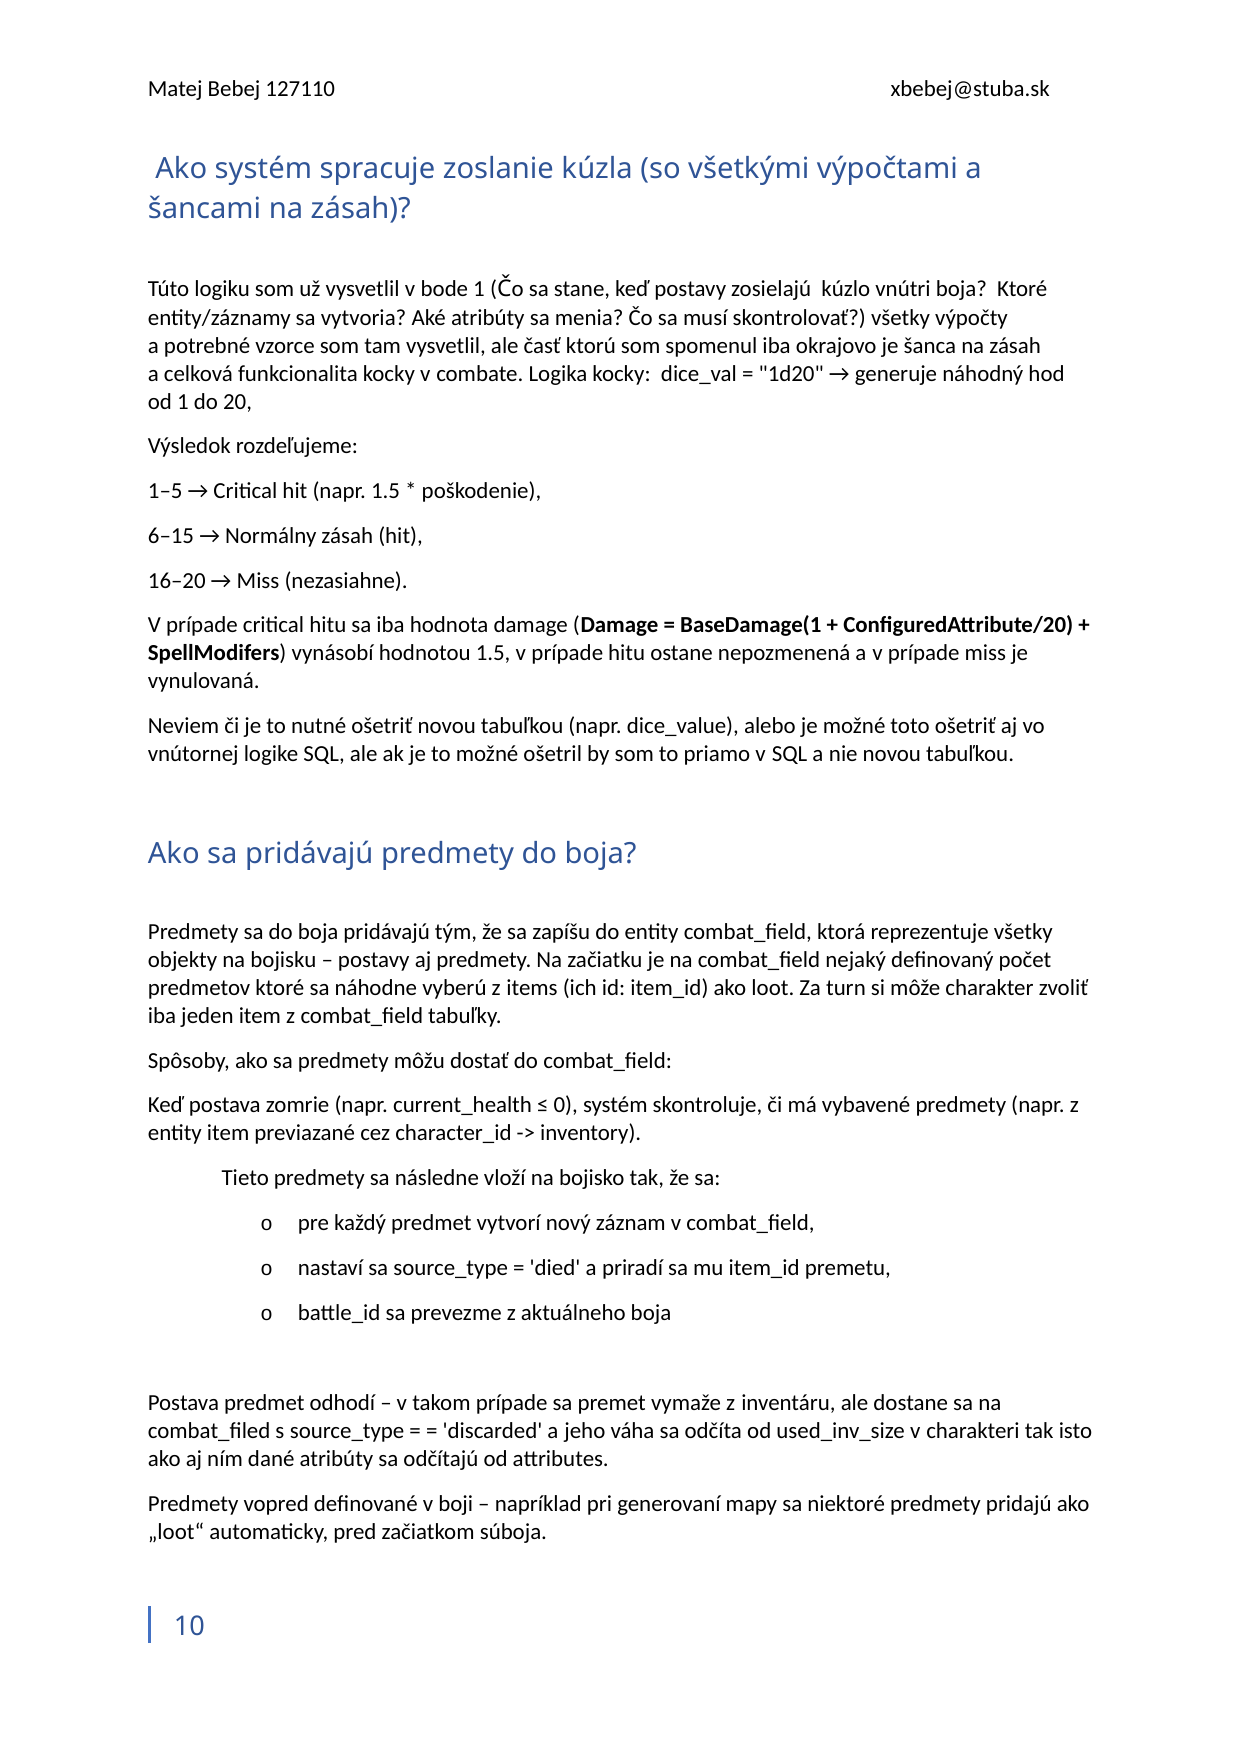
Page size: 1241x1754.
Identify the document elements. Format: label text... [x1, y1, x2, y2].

text Výsledok rozdeľujeme: [148, 432, 1093, 460]
list pre každý predmet vytvorí nový záznam v combat_field, [260, 1208, 1093, 1236]
text Tieto predmety sa následne vloží na bojisko tak, že sa: [148, 1163, 1093, 1191]
text Predmety vopred definované v boji – napríklad pri generovaní mapy sa niektoré predmety pridajú ako „loot“ automaticky, pred začiatkom súboja. [148, 1489, 1093, 1545]
text 16–20 → Miss (nezasiahne). [148, 566, 1093, 594]
subtitle Ako sa pridávajú predmety do boja? [148, 833, 1093, 872]
text Neviem či je to nutné ošetriť novou tabuľkou (napr. dice_value), alebo je možné toto ošetriť aj vo vnútornej logike SQL, ale ak je to možné ošetril by som to priamo v SQL a nie novou tabuľkou. [148, 711, 1093, 767]
text Predmety sa do boja pridávajú tým, že sa zapíšu do entity combat_field, ktorá reprezentuje všetky objekty na bojisku – postavy aj predmety. Na začiatku je na combat_field nejaký definovaný počet predmetov ktoré sa náhodne vyberú z items (ich id: item_id) ako loot. Za turn si môže charakter zvoliť iba jeden item z combat_field tabuľky. [148, 917, 1093, 1029]
text V prípade critical hitu sa iba hodnota damage (Damage = BaseDamage(1 + ConfiguredAttribute/20) + SpellModifers) vynásobí hodnotou 1.5, v prípade hitu ostane nepozmenená a v prípade miss je vynulovaná. [148, 610, 1093, 694]
text 6–15 → Normálny zásah (hit), [148, 521, 1093, 549]
list battle_id sa prevezme z aktuálneho boja [260, 1298, 1093, 1327]
text Spôsoby, ako sa predmety môžu dostať do combat_field: [148, 1046, 1093, 1074]
text 1–5 → Critical hit (napr. 1.5 * poškodenie), [148, 476, 1093, 504]
list nastaví sa source_type = 'died' a priradí sa mu item_id premetu, [260, 1253, 1093, 1282]
text Postava predmet odhodí – v takom prípade sa premet vymaže z inventáru, ale dostane sa na combat_filed s source_type = = 'discarded' a jeho váha sa odčíta od used_inv_size v charakteri tak isto ako aj ním dané atribúty sa odčítajú od attributes. [148, 1388, 1093, 1472]
text Keď postava zomrie (napr. current_health ≤ 0), systém skontroluje, či má vybavené predmety (napr. z entity item previazané cez character_id -> inventory). [148, 1091, 1093, 1147]
text Túto logiku som už vysvetlil v bode 1 (Čo sa stane, keď postavy zosielajú kúzlo vnútri boja? Ktoré entity/záznamy sa vytvoria? Aké atribúty sa menia? Čo sa musí skontrolovať?) všetky výpočty a potrebné vzorce som tam vysvetlil, ale časť ktorú som spomenul iba okrajovo je šanca na zásah a celková funkcionalita kocky v combate. Logika kocky: dice_val = "1d20" → generuje náhodný hod od 1 do 20, [148, 272, 1093, 415]
subtitle Ako systém spracuje zoslanie kúzla (so všetkými výpočtami a šancami na zásah)? [148, 148, 1093, 227]
